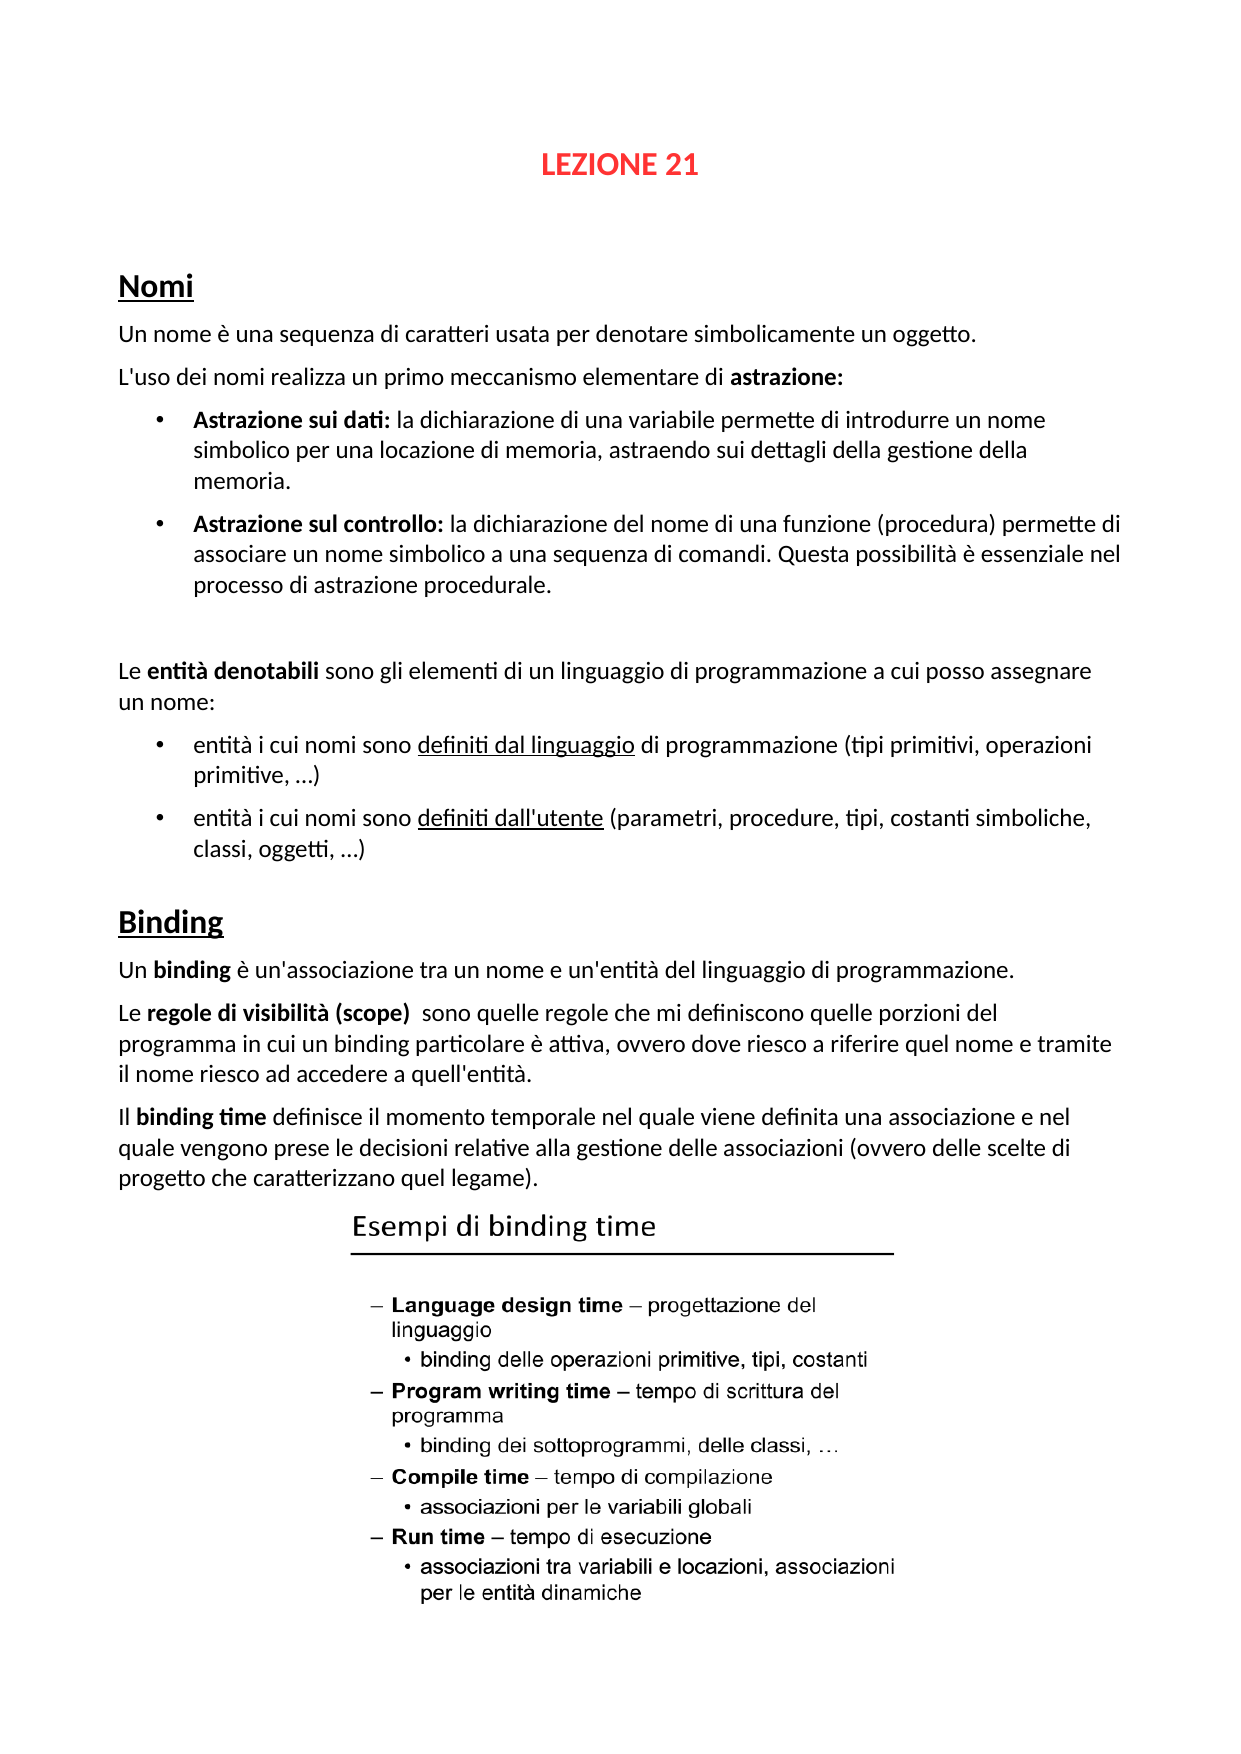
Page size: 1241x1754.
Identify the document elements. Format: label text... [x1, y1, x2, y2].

subtitle Binding [118, 901, 1122, 942]
list entità i cui nomi sono definiti dal linguaggio di programmazione (tipi primitivi, operazioni primitive, …) [156, 729, 1122, 790]
subtitle Nomi [118, 264, 1122, 306]
subtitle LEZIONE 21 [118, 143, 1122, 184]
list entità i cui nomi sono definiti dall'utente (parametri, procedure, tipi, costanti simboliche, classi, oggetti, …) [156, 802, 1122, 863]
text Le entità denotabili sono gli elementi di un linguaggio di programmazione a cui posso assegnare un nome: [118, 655, 1122, 716]
picture [341, 1205, 899, 1606]
list Astrazione sui dati: la dichiarazione di una variabile permette di introdurre un nome simbolico per una locazione di memoria, astraendo sui dettagli della gestione della memoria. [156, 404, 1122, 496]
text Le regole di visibilità (scope) sono quelle regole che mi definiscono quelle porzioni del programma in cui un binding particolare è attiva, ovvero dove riesco a riferire quel nome e tramite il nome riesco ad accedere a quell'entità. [118, 997, 1122, 1089]
text Un binding è un'associazione tra un nome e un'entità del linguaggio di programmazione. [118, 954, 1122, 985]
list Astrazione sul controllo: la dichiarazione del nome di una funzione (procedura) permette di associare un nome simbolico a una sequenza di comandi. Questa possibilità è essenziale nel processo di astrazione procedurale. [156, 508, 1122, 600]
text Il binding time definisce il momento temporale nel quale viene definita una associazione e nel quale vengono prese le decisioni relative alla gestione delle associazioni (ovvero delle scelte di progetto che caratterizzano quel legame). [118, 1101, 1122, 1193]
text L'uso dei nomi realizza un primo meccanismo elementare di astrazione: [118, 361, 1122, 392]
text Un nome è una sequenza di caratteri usata per denotare simbolicamente un oggetto. [118, 318, 1122, 348]
